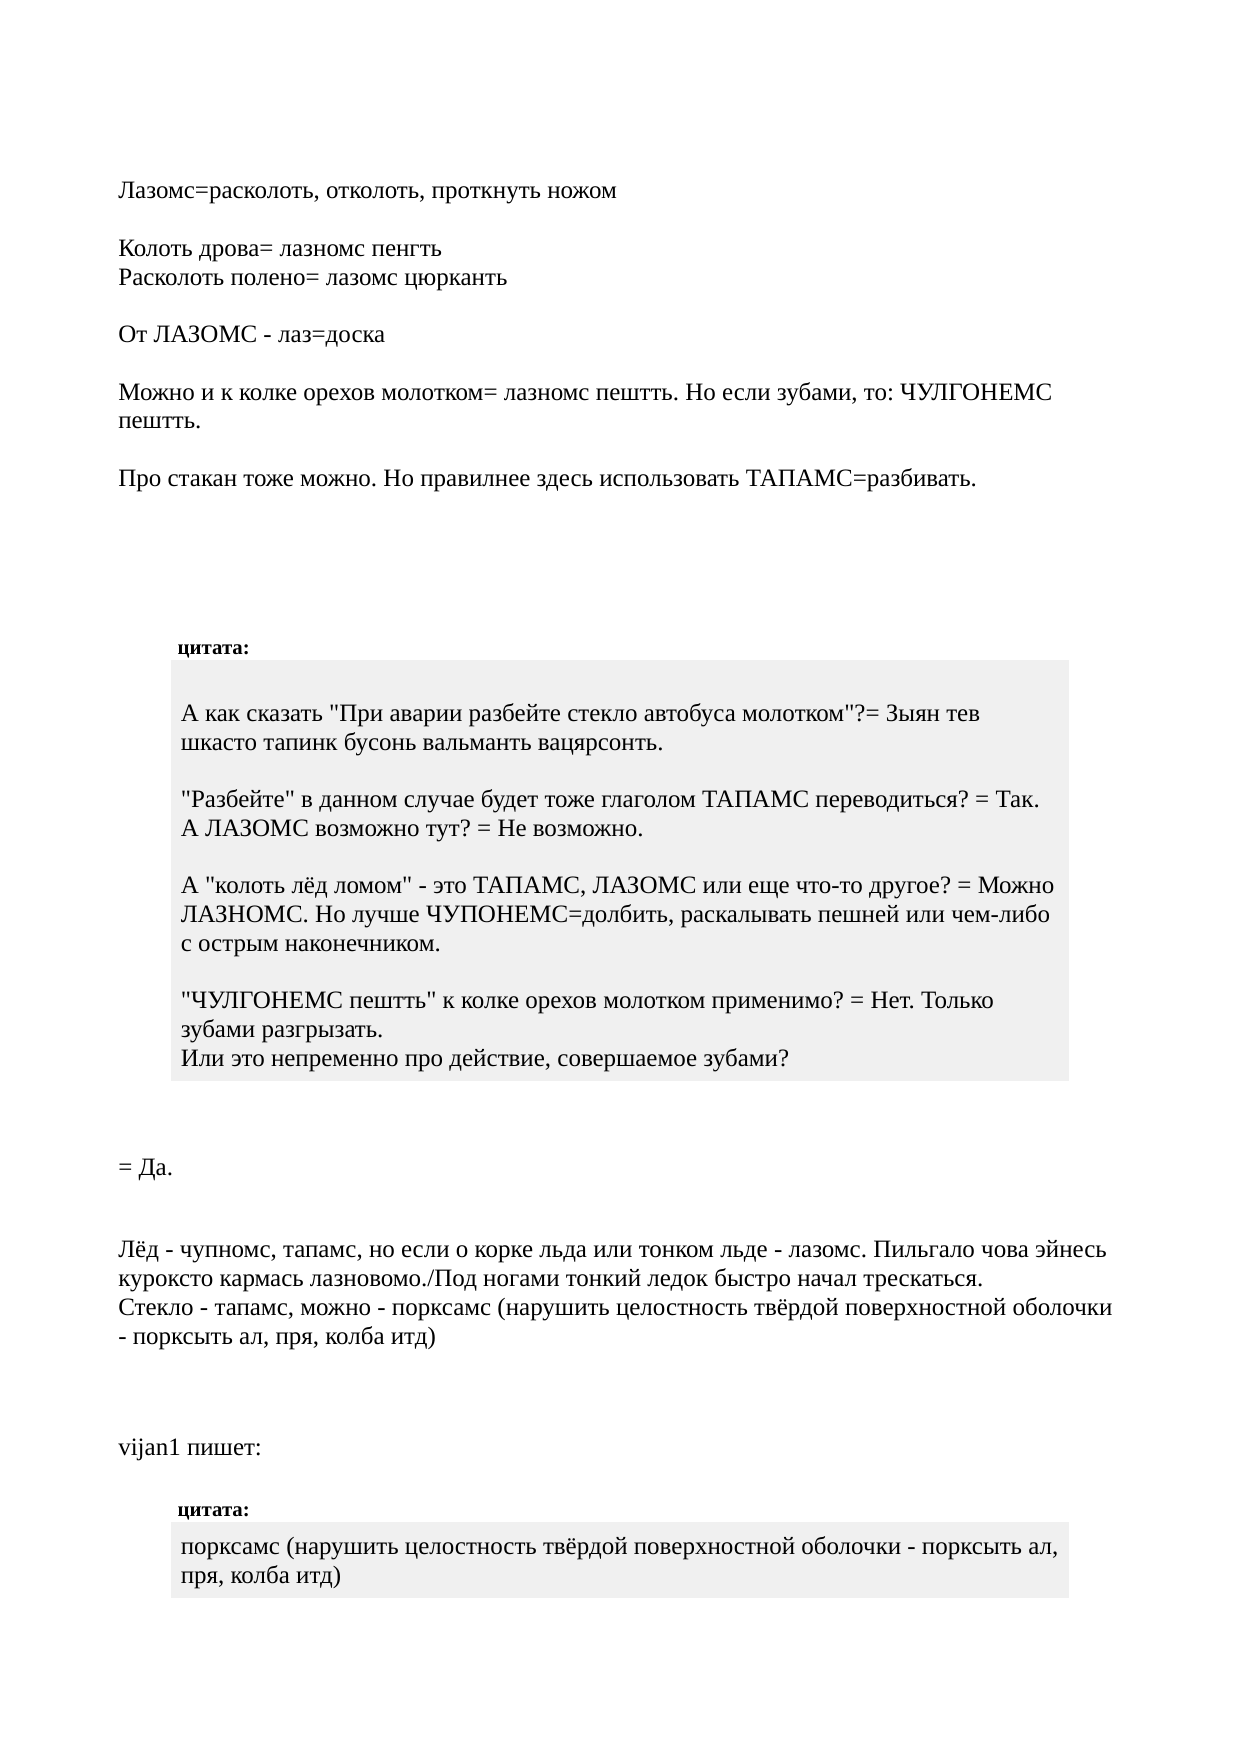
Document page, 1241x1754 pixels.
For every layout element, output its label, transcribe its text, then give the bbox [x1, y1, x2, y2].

table_cell [168, 1113, 1072, 1123]
table_header цитата: [168, 628, 1072, 1113]
text Лёд - чупномс, тапамс, но если о корке льда или тонком льде - лазомс. Пильгало чова эйнесь куроксто кармась лазновомо./Под ногами тонкий ледок быстро начал трескаться. Стекло - тапамс, можно - порксамс (нарушить целостность твёрдой поверхностной оболочки - порксыть ал, пря, колба итд) [118, 1234, 1122, 1378]
text Лазомс=расколоть, отколоть, проткнуть ножом Колоть дрова= лазномс пенгть Расколоть полено= лазомс цюрканть От ЛАЗОМС - лаз=доска Можно и к колке орехов молотком= лазномс пештть. Но если зубами, то: ЧУЛГОНЕМС пештть. Про стакан тоже можно. Но правилнее здесь использовать ТАПАМС=разбивать. [118, 118, 1122, 492]
text vijan1 пишет: [118, 1432, 1122, 1461]
text = Да. [118, 1123, 1122, 1181]
table_header цитата: [168, 1490, 1072, 1630]
table_header порксамс (нарушить целостность твёрдой поверхностной оболочки - порксыть ал, пря, колба итд) [171, 1522, 1069, 1598]
table_header А как сказать "При аварии разбейте стекло автобуса молотком"?= Зыян тев шкасто тапинк бусонь вальманть вацярсонть. "Разбейте" в данном случае будет тоже глаголом ТАПАМС переводиться? = Так. А ЛАЗОМС возможно тут? = Не возможно. А "колоть лёд ломом" - это ТАПАМС, ЛАЗОМС или еще что-то другое? = Можно ЛАЗНОМС. Но лучше ЧУПОНЕМС=долбить, раскалывать пешней или чем-либо с острым наконечником. "ЧУЛГОНЕМС пештть" к колке орехов молотком применимо? = Нет. Только зубами разгрызать. Или это непременно про действие, совершаемое зубами? [171, 660, 1069, 1081]
